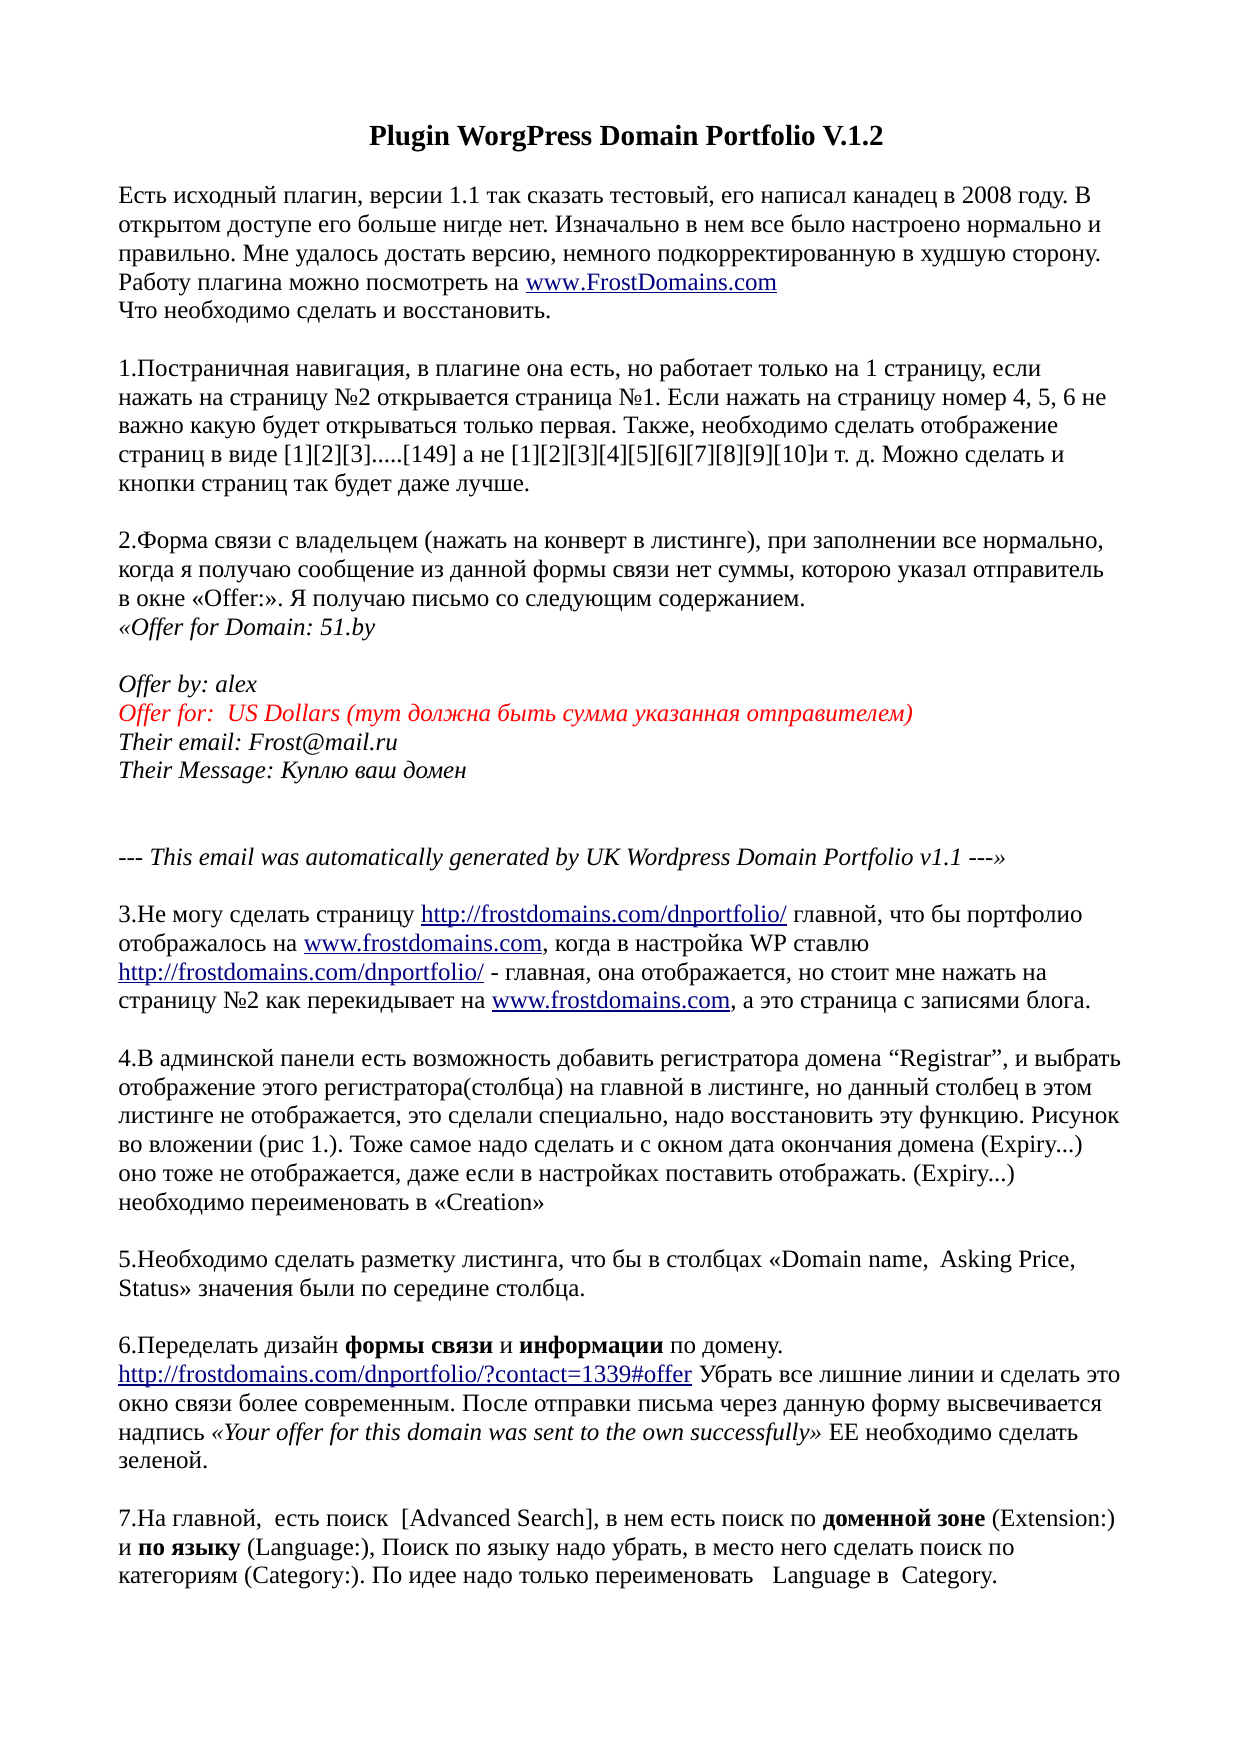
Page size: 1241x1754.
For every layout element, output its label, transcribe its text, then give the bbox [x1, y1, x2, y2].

text Their Message: Куплю ваш домен [118, 755, 1122, 784]
text Работу плагина можно посмотреть на www.FrostDomains.com [118, 267, 1122, 295]
text Plugin WorgPress Domain Portfolio V.1.2 [118, 118, 1122, 152]
text Есть исходный плагин, версии 1.1 так сказать тестовый, его написал канадец в 2008 году. В открытом доступе его больше нигде нет. Изначально в нем все было настроено нормально и правильно. Мне удалось достать версию, немного подкорректированную в худшую сторону. [118, 180, 1122, 267]
text Their email: Frost@mail.ru [118, 727, 1122, 755]
text --- This email was automatically generated by UK Wordpress Domain Portfolio v1.1 ---» [118, 842, 1122, 870]
list Форма связи с владельцем (нажать на конверт в листинге), при заполнении все нормально, когда я получаю сообщение из данной формы связи нет суммы, которою указал отправитель в окне «Offer:». Я получаю письмо со следующим содержанием. [118, 525, 1122, 612]
list Не могу сделать страницу http://frostdomains.com/dnportfolio/ главной, что бы портфолио отображалось на www.frostdomains.com, когда в настройка WP ставлю http://frostdomains.com/dnportfolio/ - главная, она отображается, но стоит мне нажать на страницу №2 как перекидывает на www.frostdomains.com, а это страница с записями блога. [118, 899, 1122, 1014]
text Offer for: US Dollars (тут должна быть сумма указанная отправителем) [118, 698, 1122, 727]
list Постраничная навигация, в плагине она есть, но работает только на 1 страницу, если нажать на страницу №2 открывается страница №1. Если нажать на страницу номер 4, 5, 6 не важно какую будет открываться только первая. Также, необходимо сделать отображение страниц в виде [1][2][3].....[149] а не [1][2][3][4][5][6][7][8][9][10]и т. д. Можно сделать и кнопки страниц так будет даже лучше. [118, 353, 1122, 497]
list Необходимо сделать разметку листинга, что бы в столбцах «Domain name, Asking Price, Status» значения были по середине столбца. [118, 1244, 1122, 1302]
text «Offer for Domain: 51.by [118, 612, 1122, 640]
list В админской панели есть возможность добавить регистратора домена “Registrar”, и выбрать отображение этого регистратора(столбца) на главной в листинге, но данный столбец в этом листинге не отображается, это сделали специально, надо восстановить эту функцию. Рисунок во вложении (рис 1.). Тоже самое надо сделать и с окном дата окончания домена (Expiry...) оно тоже не отображается, даже если в настройках поставить отображать. (Expiry...) необходимо переименовать в «Creation» [118, 1043, 1122, 1215]
list На главной, есть поиск [Advanced Search], в нем есть поиск по доменной зоне (Extension:) и по языку (Language:), Поиск по языку надо убрать, в место него сделать поиск по категориям (Category:). По идее надо только переименовать Language в Category. [118, 1503, 1122, 1589]
list Переделать дизайн формы связи и информации по домену. http://frostdomains.com/dnportfolio/?contact=1339#offer Убрать все лишние линии и сделать это окно связи более современным. После отправки письма через данную форму высвечивается надпись «Your offer for this domain was sent to the own successfully» ЕЕ необходимо сделать зеленой. [118, 1330, 1122, 1474]
text Offer by: alex [118, 669, 1122, 698]
text Что необходимо сделать и восстановить. [118, 295, 1122, 324]
